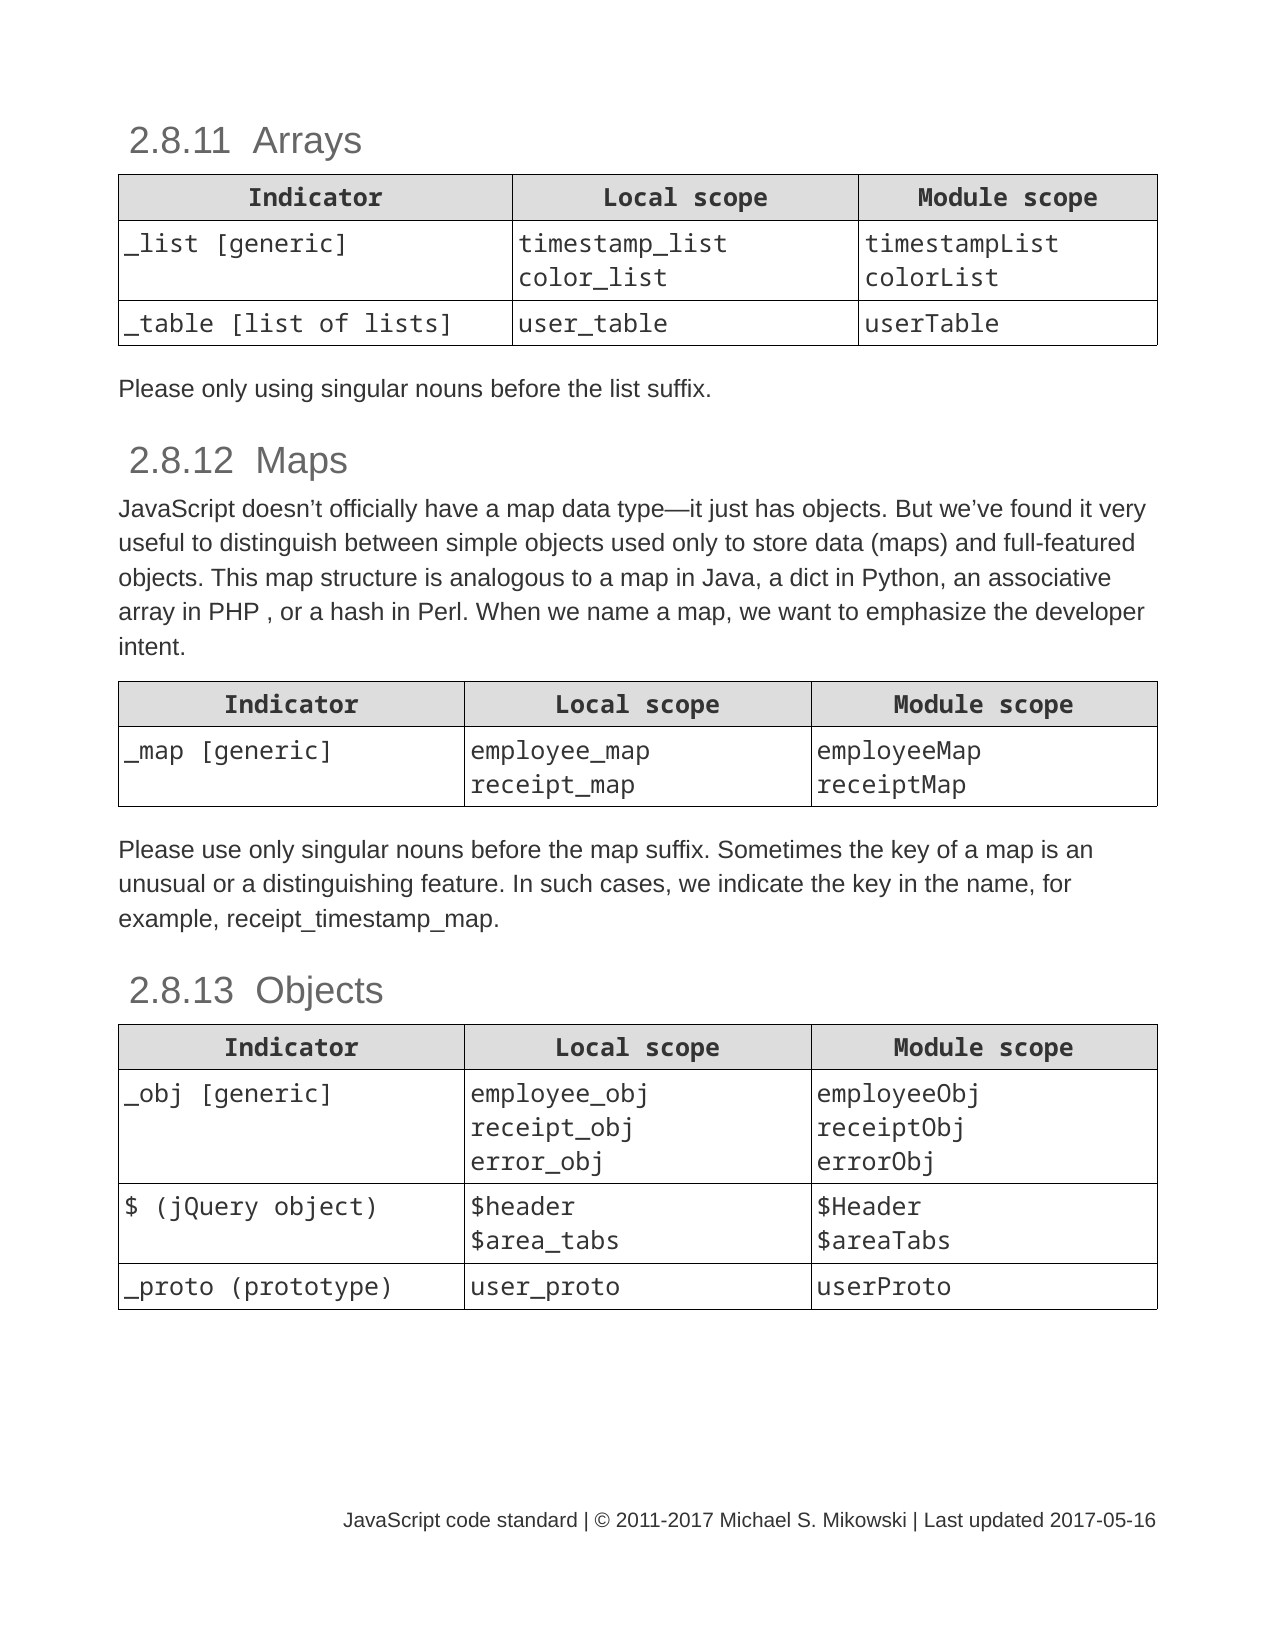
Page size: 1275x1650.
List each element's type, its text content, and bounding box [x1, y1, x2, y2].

table_cell $Header $areaTabs [812, 1184, 1157, 1263]
table_header Indicator [119, 682, 464, 726]
table_cell _proto (prototype) [119, 1264, 464, 1308]
table_cell $header $area_tabs [465, 1184, 811, 1263]
subtitle Objects [118, 968, 1157, 1011]
table_cell employee_obj receipt_obj error_obj [465, 1070, 811, 1183]
table_cell employeeObj receiptObj errorObj [812, 1070, 1157, 1183]
table_header Local scope [465, 1025, 811, 1069]
table_cell employeeMap receiptMap [812, 727, 1157, 806]
table_cell employee_map receipt_map [465, 727, 811, 806]
table_header Module scope [812, 682, 1157, 726]
table_header Local scope [465, 682, 811, 726]
table_cell $ (jQuery object) [119, 1184, 464, 1263]
table_cell _obj [generic] [119, 1070, 464, 1183]
table_header Indicator [119, 175, 512, 220]
table_cell timestampList colorList [859, 221, 1157, 299]
table_header Module scope [812, 1025, 1157, 1069]
table_cell _map [generic] [119, 727, 464, 806]
table_cell timestamp_list color_list [513, 221, 858, 299]
table_cell _list [generic] [119, 221, 512, 299]
table_header Local scope [513, 175, 858, 220]
text Please only using singular nouns before the list suffix. [118, 374, 1157, 403]
table_header Module scope [859, 175, 1157, 220]
text JavaScript doesn’t officially have a map data type—it just has objects. But we’ve found it very useful to distinguish between simple objects used only to store data (maps) and full-featured objects. This map structure is analogous to a map in Java, a dict in Python, an associative array in PHP , or a hash in Perl. When we name a map, we want to emphasize the developer intent. [118, 494, 1157, 661]
table_header Indicator [119, 1025, 464, 1069]
table_cell user_table [513, 301, 858, 345]
table_cell userTable [859, 301, 1157, 345]
subtitle Maps [118, 438, 1157, 481]
subtitle Arrays [118, 118, 1157, 162]
table_cell userProto [812, 1264, 1157, 1308]
table_cell _table [list of lists] [119, 301, 512, 345]
table_cell user_proto [465, 1264, 811, 1308]
text Please use only singular nouns before the map suffix. Sometimes the key of a map is an unusual or a distinguishing feature. In such cases, we indicate the key in the name, for example, receipt_timestamp_map. [118, 835, 1157, 933]
